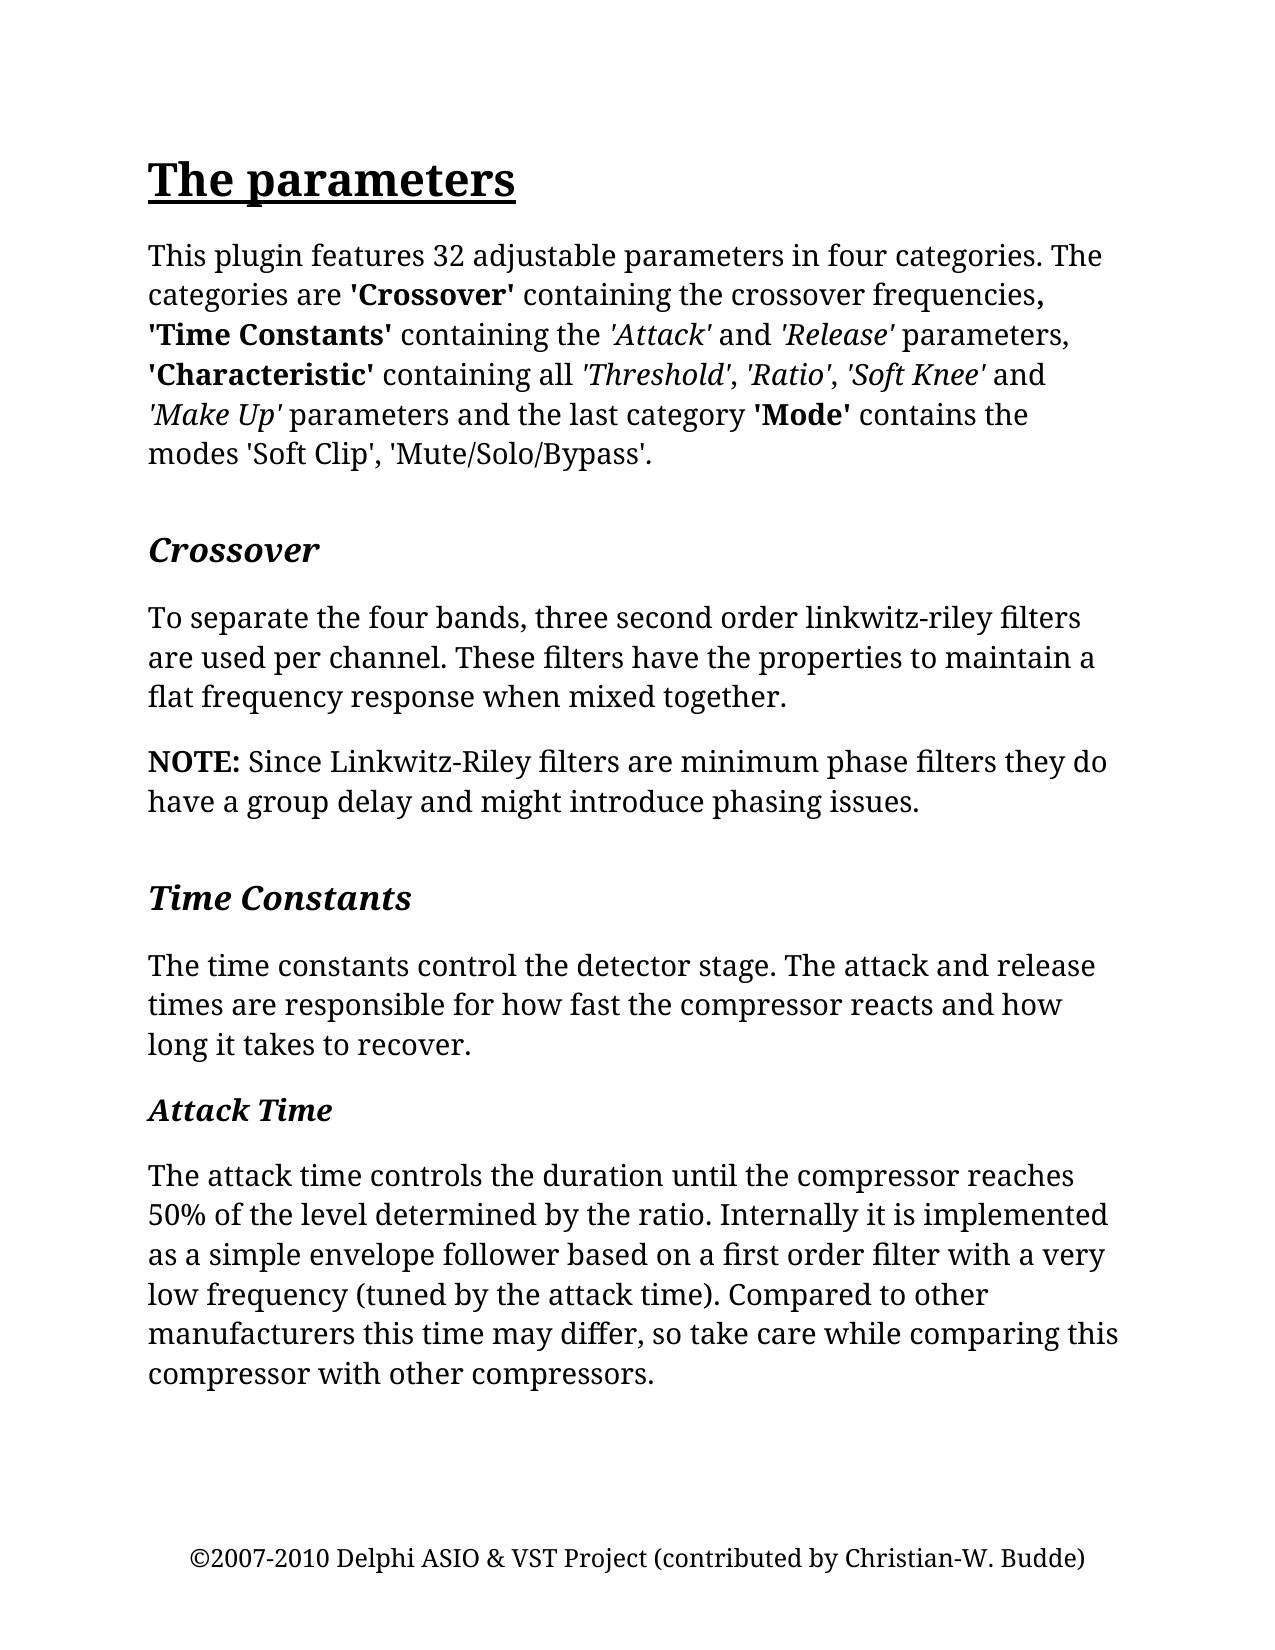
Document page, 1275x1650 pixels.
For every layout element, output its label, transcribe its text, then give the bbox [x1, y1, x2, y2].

subtitle Attack Time [148, 1089, 1127, 1130]
subtitle Time Constants [148, 874, 1127, 920]
text The time constants control the detector stage. The attack and release times are responsible for how fast the compressor reacts and how long it takes to recover. [148, 945, 1127, 1064]
text The attack time controls the duration until the compressor reaches 50% of the level determined by the ratio. Internally it is implemented as a simple envelope follower based on a first order filter with a very low frequency (tuned by the attack time). Compared to other manufacturers this time may differ, so take care while comparing this compressor with other compressors. [148, 1155, 1127, 1393]
subtitle Crossover [148, 527, 1127, 572]
subtitle The parameters [148, 148, 1127, 210]
text To separate the four bands, three second order linkwitz-riley filters are used per channel. These filters have the properties to maintain a flat frequency response when mixed together. [148, 597, 1127, 716]
text NOTE: Since Linkwitz-Riley filters are minimum phase filters they do have a group delay and might introduce phasing issues. [148, 741, 1127, 821]
text This plugin features 32 adjustable parameters in four categories. The categories are 'Crossover' containing the crossover frequencies, 'Time Constants' containing the 'Attack' and 'Release' parameters, 'Characteristic' containing all 'Threshold', 'Ratio', 'Soft Knee' and 'Make Up' parameters and the last category 'Mode' contains the modes 'Soft Clip', 'Mute/Solo/Bypass'. [148, 235, 1127, 473]
